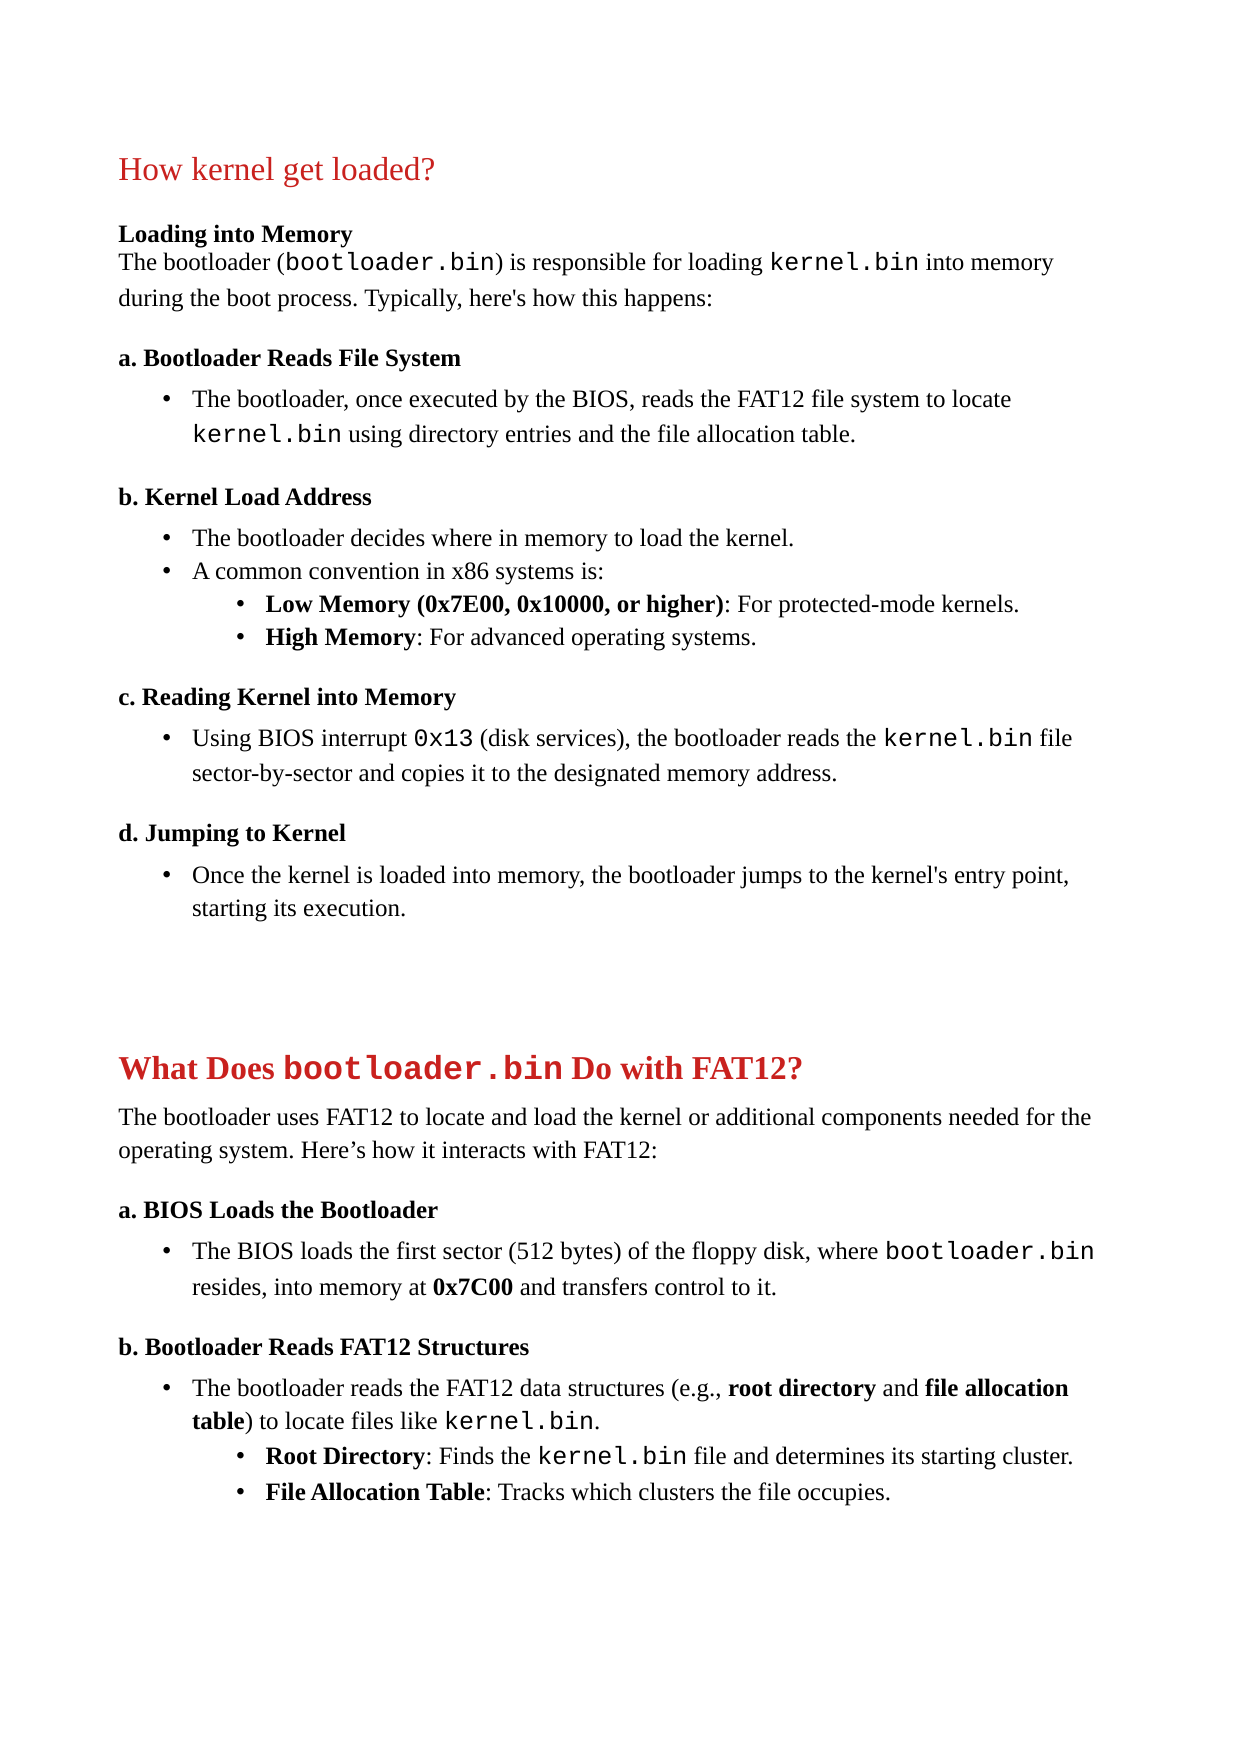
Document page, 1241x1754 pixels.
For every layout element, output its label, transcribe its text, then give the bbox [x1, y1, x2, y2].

list Root Directory: Finds the kernel.bin file and determines its starting cluster. [236, 1441, 1122, 1472]
text The bootloader uses FAT12 to locate and load the kernel or additional components needed for the operating system. Here’s how it interacts with FAT12: [118, 1102, 1122, 1164]
subtitle What Does bootloader.bin Do with FAT12? [118, 1048, 1122, 1089]
subtitle a. BIOS Loads the Bootloader [118, 1195, 1122, 1224]
subtitle b. Kernel Load Address [118, 482, 1122, 510]
text How kernel get loaded? Loading into Memory [118, 149, 1122, 247]
list A common convention in x86 systems is: [162, 556, 1122, 584]
list The bootloader, once executed by the BIOS, reads the FAT12 file system to locate kernel.bin using directory entries and the file allocation table. [162, 384, 1122, 450]
list The BIOS loads the first sector (512 bytes) of the floppy disk, where bootloader.bin resides, into memory at 0x7C00 and transfers control to it. [162, 1236, 1122, 1300]
list The bootloader decides where in memory to load the kernel. [162, 523, 1122, 552]
subtitle c. Reading Kernel into Memory [118, 682, 1122, 711]
subtitle b. Bootloader Reads FAT12 Structures [118, 1332, 1122, 1360]
list Once the kernel is loaded into memory, the bootloader jumps to the kernel's entry point, starting its execution. [162, 860, 1122, 921]
list Low Memory (0x7E00, 0x10000, or higher): For protected-mode kernels. [236, 589, 1122, 618]
list Using BIOS interrupt 0x13 (disk services), the bootloader reads the kernel.bin file sector-by-sector and copies it to the designated memory address. [162, 723, 1122, 787]
list File Allocation Table: Tracks which clusters the file occupies. [236, 1477, 1122, 1506]
list High Memory: For advanced operating systems. [236, 622, 1122, 651]
subtitle d. Jumping to Kernel [118, 818, 1122, 847]
text The bootloader (bootloader.bin) is responsible for loading kernel.bin into memory during the boot process. Typically, here's how this happens: [118, 247, 1122, 311]
list The bootloader reads the FAT12 data structures (e.g., root directory and file allocation table) to locate files like kernel.bin. [162, 1373, 1122, 1437]
subtitle a. Bootloader Reads File System [118, 343, 1122, 371]
